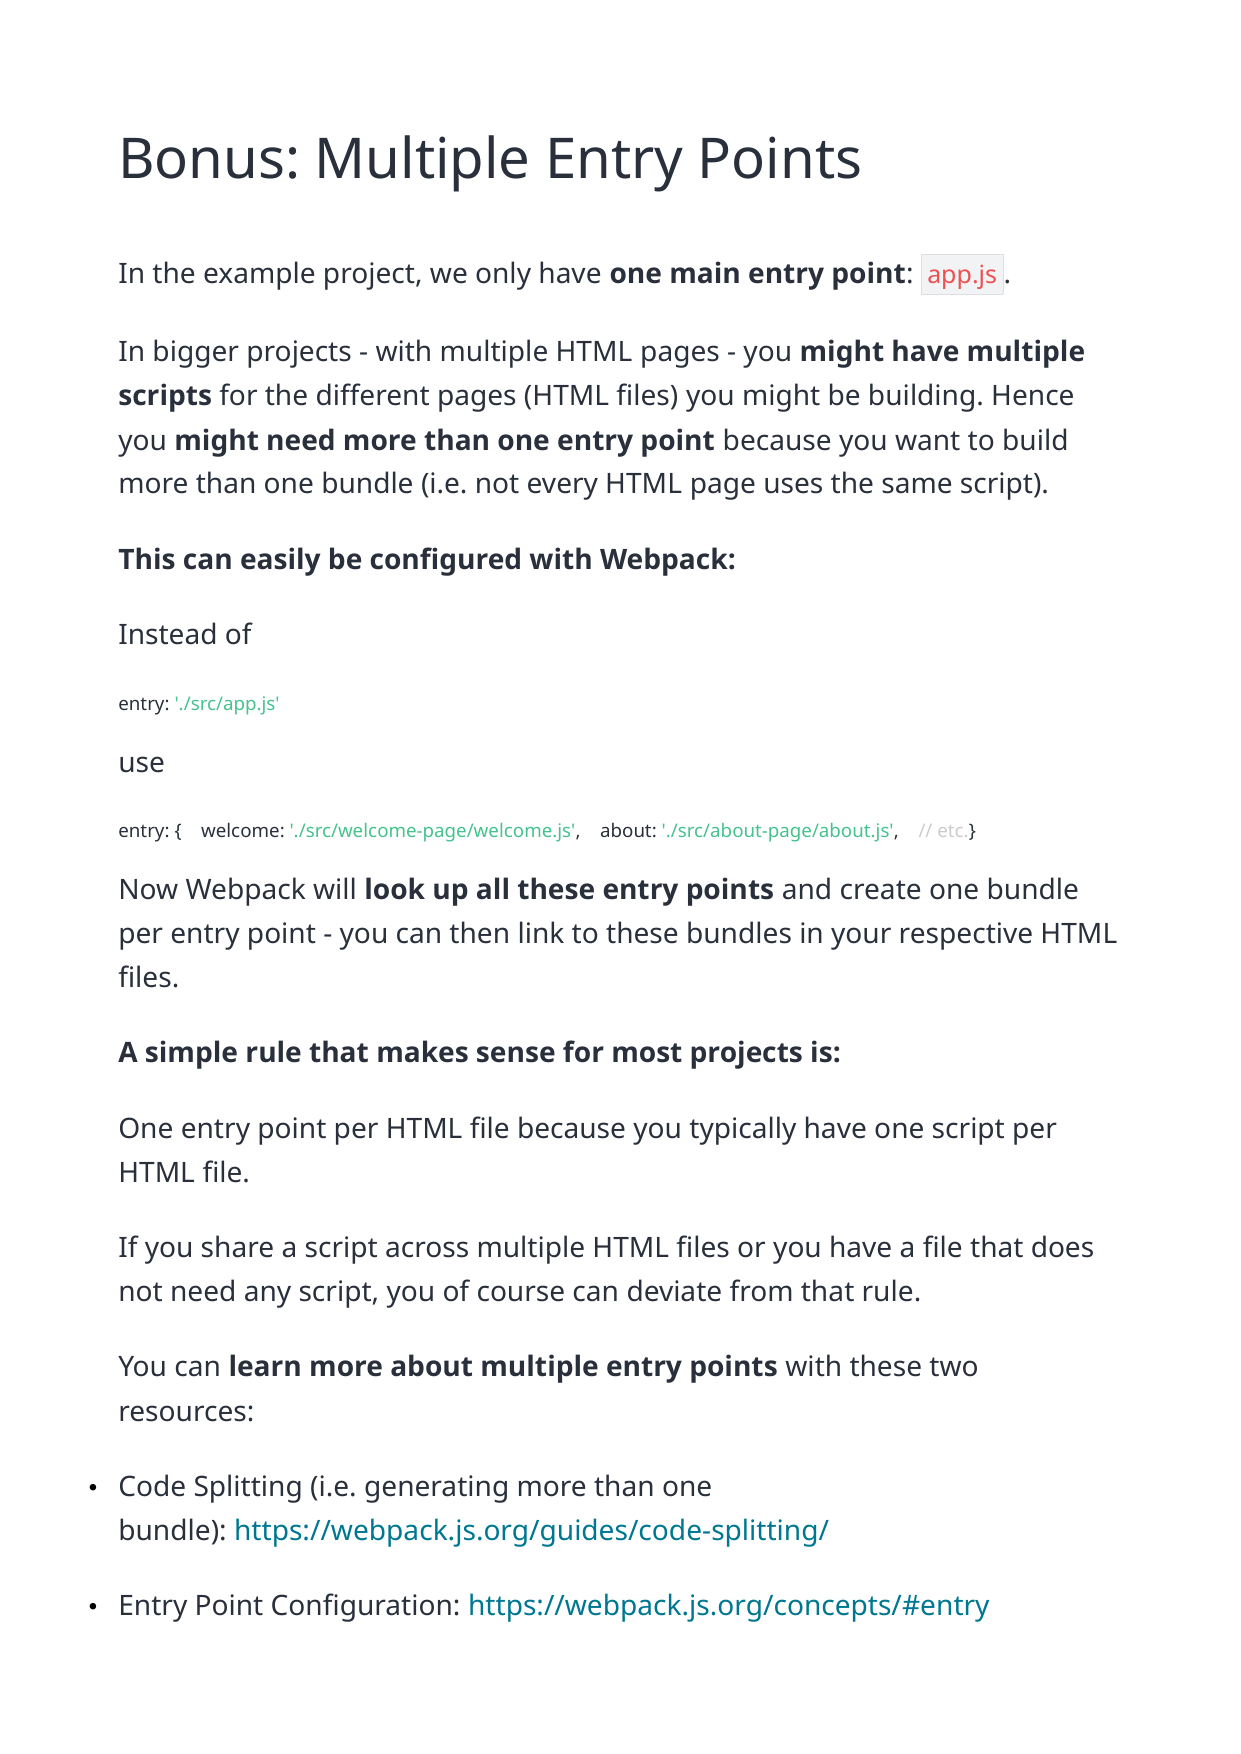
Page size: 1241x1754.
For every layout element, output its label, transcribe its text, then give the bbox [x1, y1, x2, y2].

text app.js [922, 255, 1003, 294]
text use [118, 742, 1122, 780]
list Code Splitting (i.e. generating more than one bundle): https://webpack.js.org/guides/code-splitting/ [118, 1466, 1122, 1548]
text You can learn more about multiple entry points with these two resources: [118, 1347, 1122, 1429]
text In the example project, we only have one main entry point: [118, 254, 921, 294]
text If you share a script across multiple HTML files or you have a file that does not need any script, you of course can deviate from that rule. [118, 1227, 1122, 1310]
text entry: './src/app.js' [118, 690, 1122, 715]
text Bonus: Multiple Entry Points [118, 118, 1122, 195]
text A simple rule that makes sense for most projects is: [118, 1033, 1122, 1071]
text Instead of [118, 614, 1122, 653]
text entry: { welcome: './src/welcome-page/welcome.js', about: './src/about-page/about.js', // etc.} [118, 817, 1122, 843]
text . [1004, 254, 1122, 294]
text One entry point per HTML file because you typically have one script per HTML file. [118, 1108, 1122, 1190]
text Now Webpack will look up all these entry points and create one bundle per entry point - you can then link to these bundles in your respective HTML files. [118, 869, 1122, 996]
text In bigger projects - with multiple HTML pages - you might have multiple scripts for the different pages (HTML files) you might be building. Hence you might need more than one entry point because you want to build more than one bundle (i.e. not every HTML page uses the same script). [118, 332, 1122, 502]
list Entry Point Configuration: https://webpack.js.org/concepts/#entry [118, 1586, 1122, 1624]
text This can easily be configured with Webpack: [118, 539, 1122, 577]
